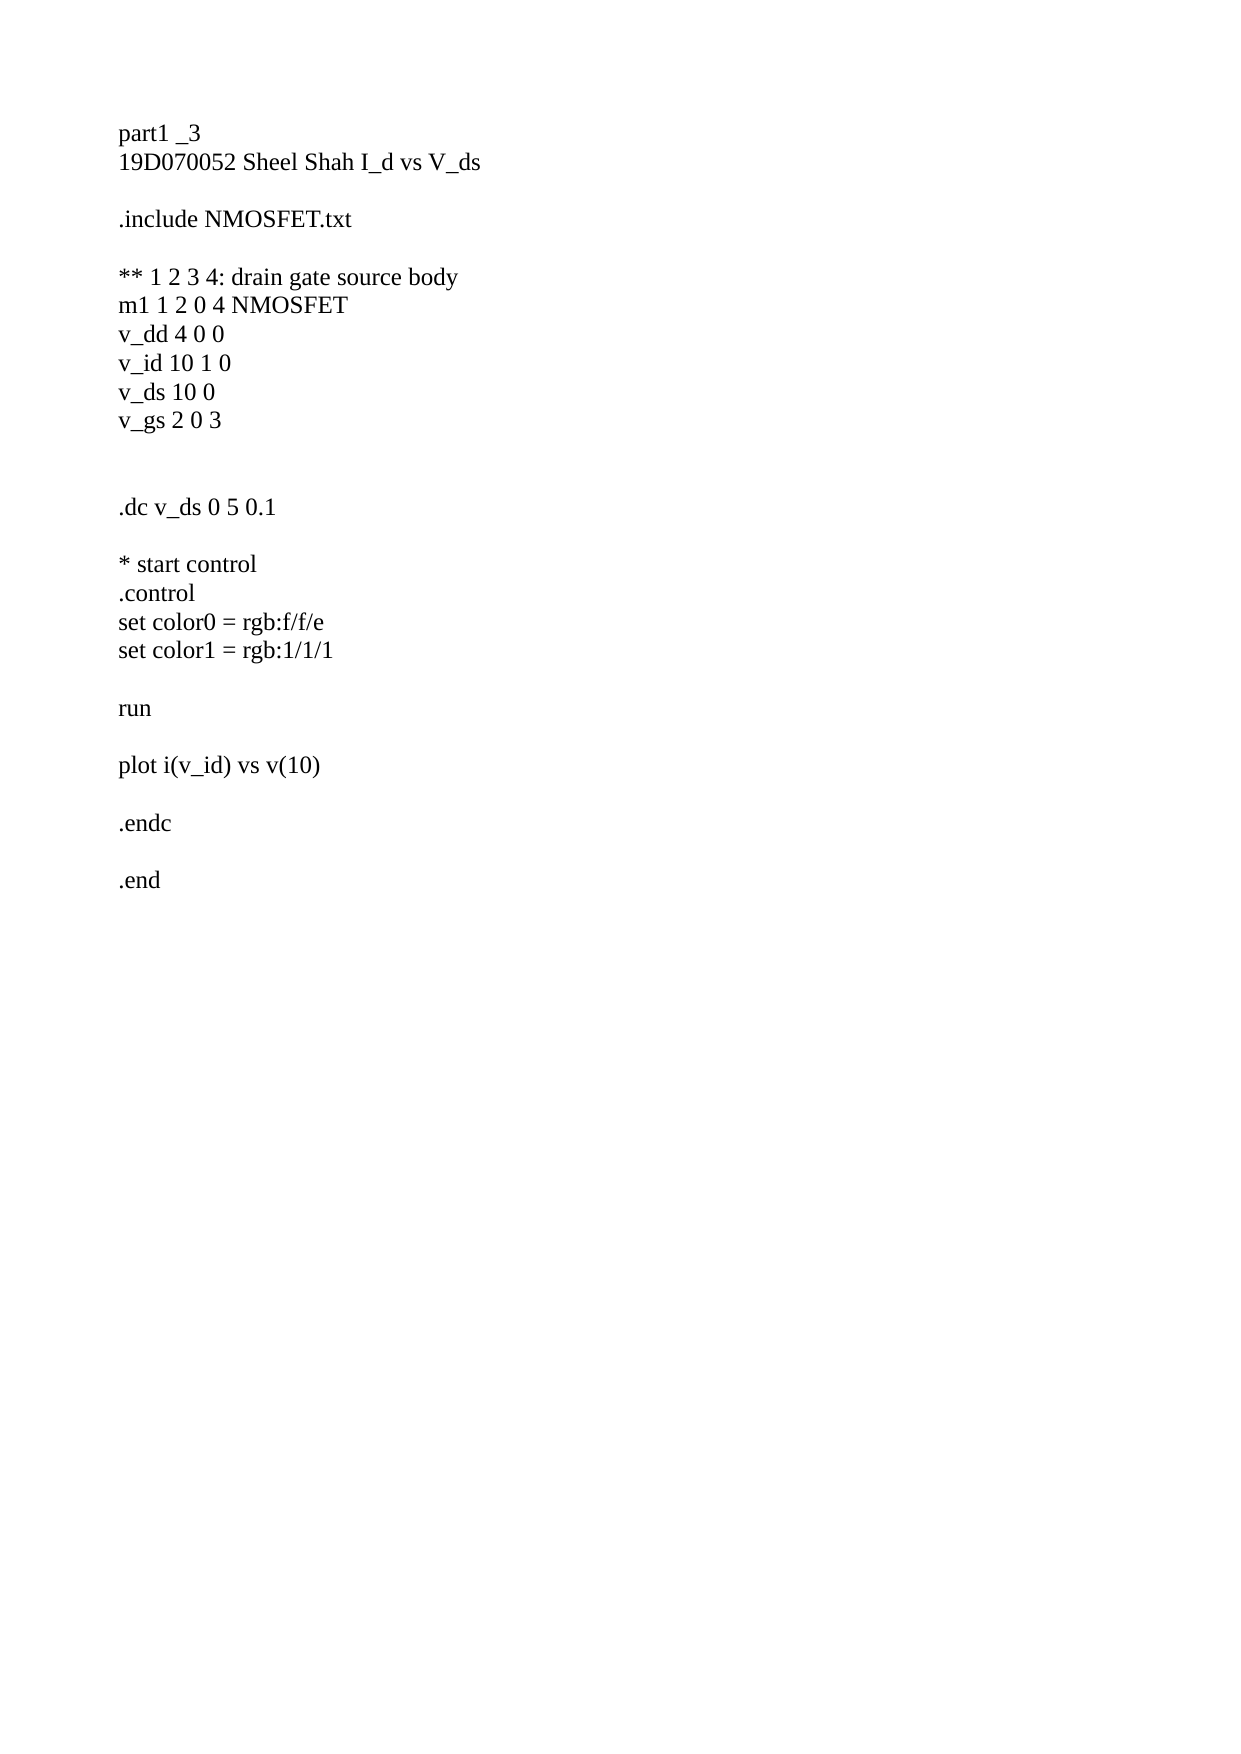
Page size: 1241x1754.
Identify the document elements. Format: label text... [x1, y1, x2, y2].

text .dc v_ds 0 5 0.1 [118, 492, 1122, 521]
text .endc [118, 808, 1122, 837]
text v_id 10 1 0 [118, 348, 1122, 377]
text .control [118, 578, 1122, 607]
text 19D070052 Sheel Shah I_d vs V_ds [118, 147, 1122, 176]
text ** 1 2 3 4: drain gate source body [118, 262, 1122, 291]
text m1 1 2 0 4 NMOSFET [118, 291, 1122, 319]
text .end [118, 866, 1122, 894]
text .include NMOSFET.txt [118, 204, 1122, 233]
text run [118, 693, 1122, 722]
text v_gs 2 0 3 [118, 406, 1122, 434]
text plot i(v_id) vs v(10) [118, 751, 1122, 779]
text * start control [118, 549, 1122, 578]
text part1 _3 [118, 118, 1122, 147]
text v_dd 4 0 0 [118, 319, 1122, 348]
text set color0 = rgb:f/f/e [118, 607, 1122, 636]
text set color1 = rgb:1/1/1 [118, 636, 1122, 664]
text v_ds 10 0 [118, 377, 1122, 406]
